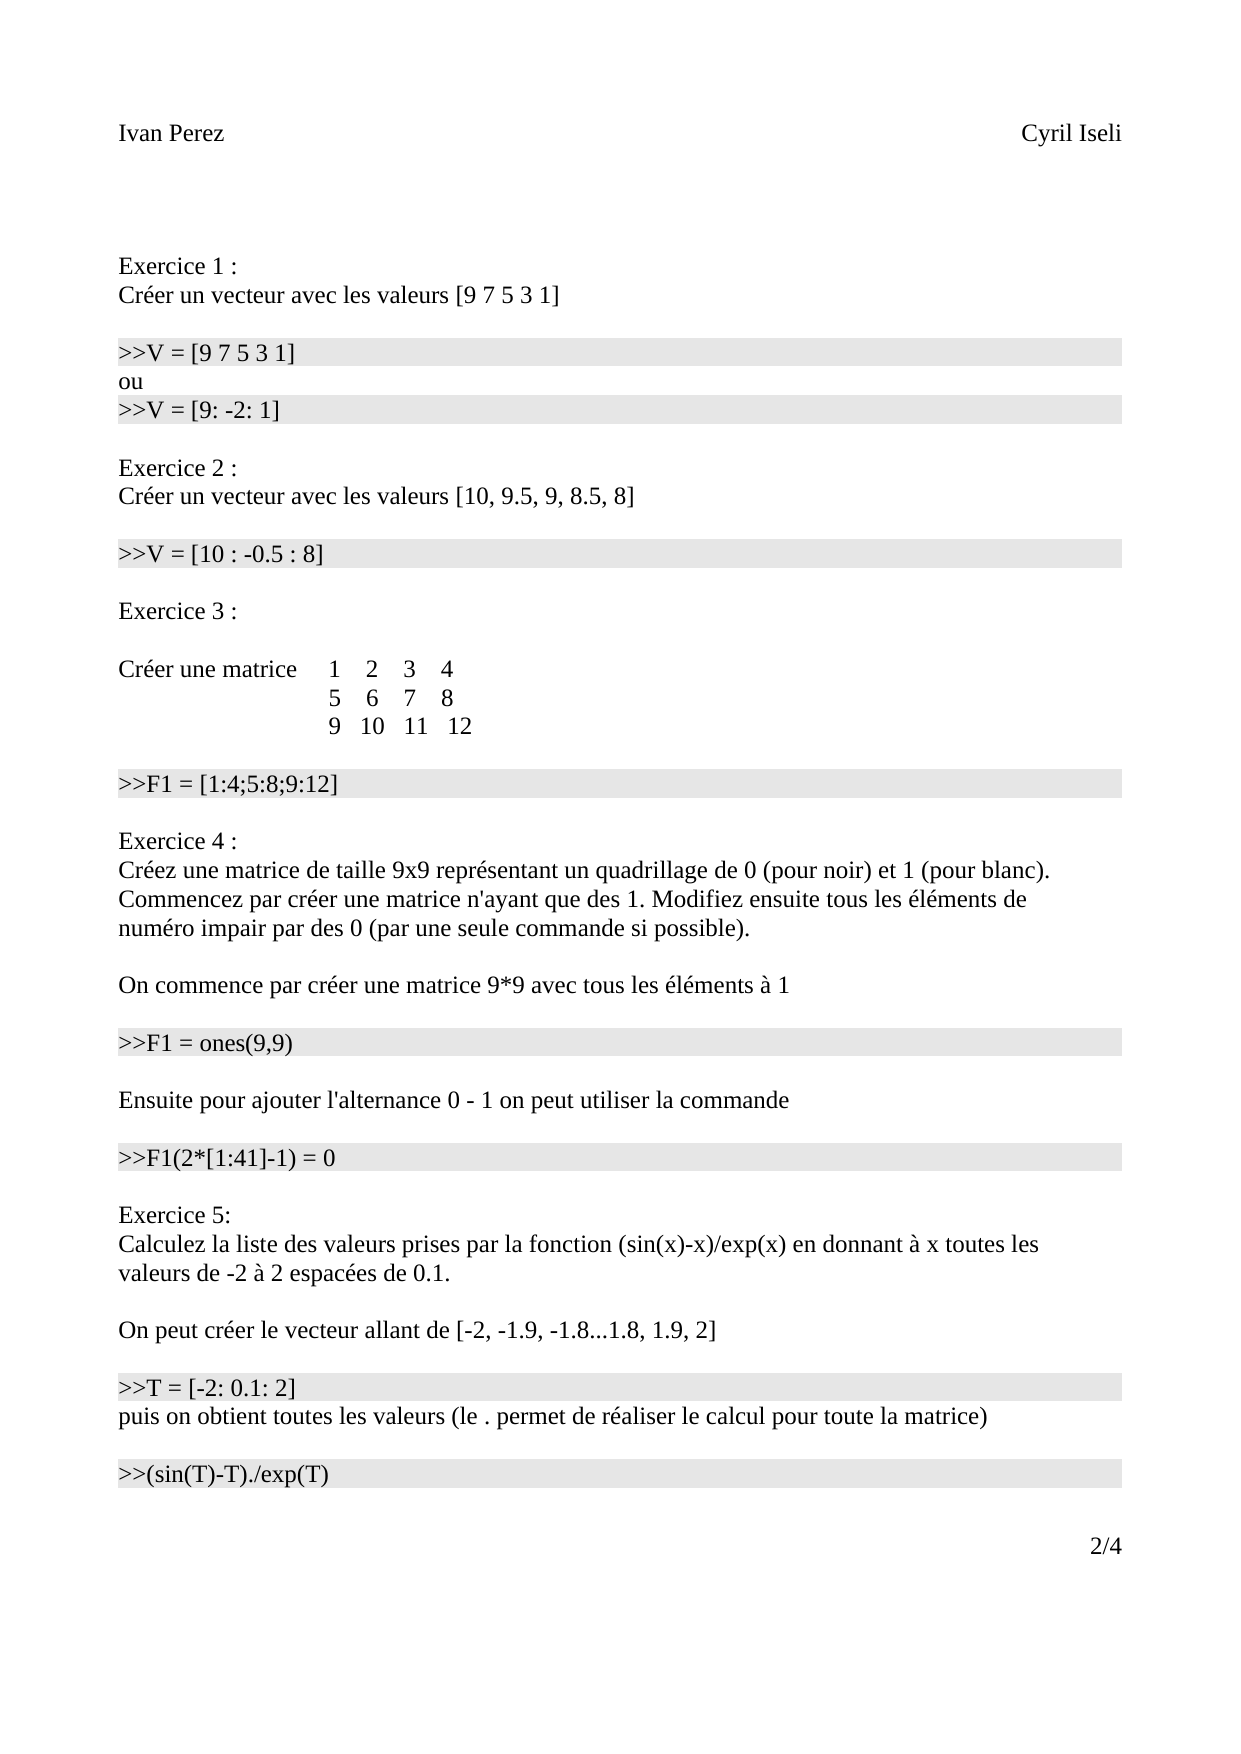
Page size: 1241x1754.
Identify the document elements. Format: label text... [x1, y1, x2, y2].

text valeurs de -2 à 2 espacées de 0.1. [118, 1258, 1122, 1286]
text 5 6 7 8 [118, 683, 1122, 711]
text >>T = [-2: 0.1: 2] [118, 1373, 1122, 1401]
text Créez une matrice de taille 9x9 représentant un quadrillage de 0 (pour noir) et 1 (pour blanc). [118, 855, 1122, 884]
text Calculez la liste des valeurs prises par la fonction (sin(x)-x)/exp(x) en donnant à x toutes les [118, 1229, 1122, 1258]
text 9 10 11 12 [118, 711, 1122, 740]
text Créer un vecteur avec les valeurs [9 7 5 3 1] [118, 280, 1122, 309]
text Commencez par créer une matrice n'ayant que des 1. Modifiez ensuite tous les éléments de [118, 884, 1122, 913]
text Exercice 3 : [118, 596, 1122, 625]
text >>F1(2*[1:41]-1) = 0 [118, 1143, 1122, 1171]
text >>F1 = [1:4;5:8;9:12] [118, 769, 1122, 798]
text Exercice 5: [118, 1200, 1122, 1229]
text Créer une matrice 1 2 3 4 [118, 654, 1122, 683]
text Exercice 2 : [118, 453, 1122, 481]
text >>V = [9: -2: 1] [118, 395, 1122, 424]
text >>V = [10 : -0.5 : 8] [118, 539, 1122, 568]
text ou [118, 366, 1122, 395]
text >>V = [9 7 5 3 1] [118, 338, 1122, 366]
text >>F1 = ones(9,9) [118, 1028, 1122, 1056]
text >>(sin(T)-T)./exp(T) [118, 1459, 1122, 1488]
text Ensuite pour ajouter l'alternance 0 - 1 on peut utiliser la commande [118, 1085, 1122, 1114]
text puis on obtient toutes les valeurs (le . permet de réaliser le calcul pour toute la matrice) [118, 1401, 1122, 1430]
text Exercice 4 : [118, 826, 1122, 855]
text numéro impair par des 0 (par une seule commande si possible). [118, 913, 1122, 941]
text On commence par créer une matrice 9*9 avec tous les éléments à 1 [118, 970, 1122, 999]
text Créer un vecteur avec les valeurs [10, 9.5, 9, 8.5, 8] [118, 481, 1122, 510]
text On peut créer le vecteur allant de [-2, -1.9, -1.8...1.8, 1.9, 2] [118, 1315, 1122, 1344]
text Exercice 1 : [118, 251, 1122, 280]
